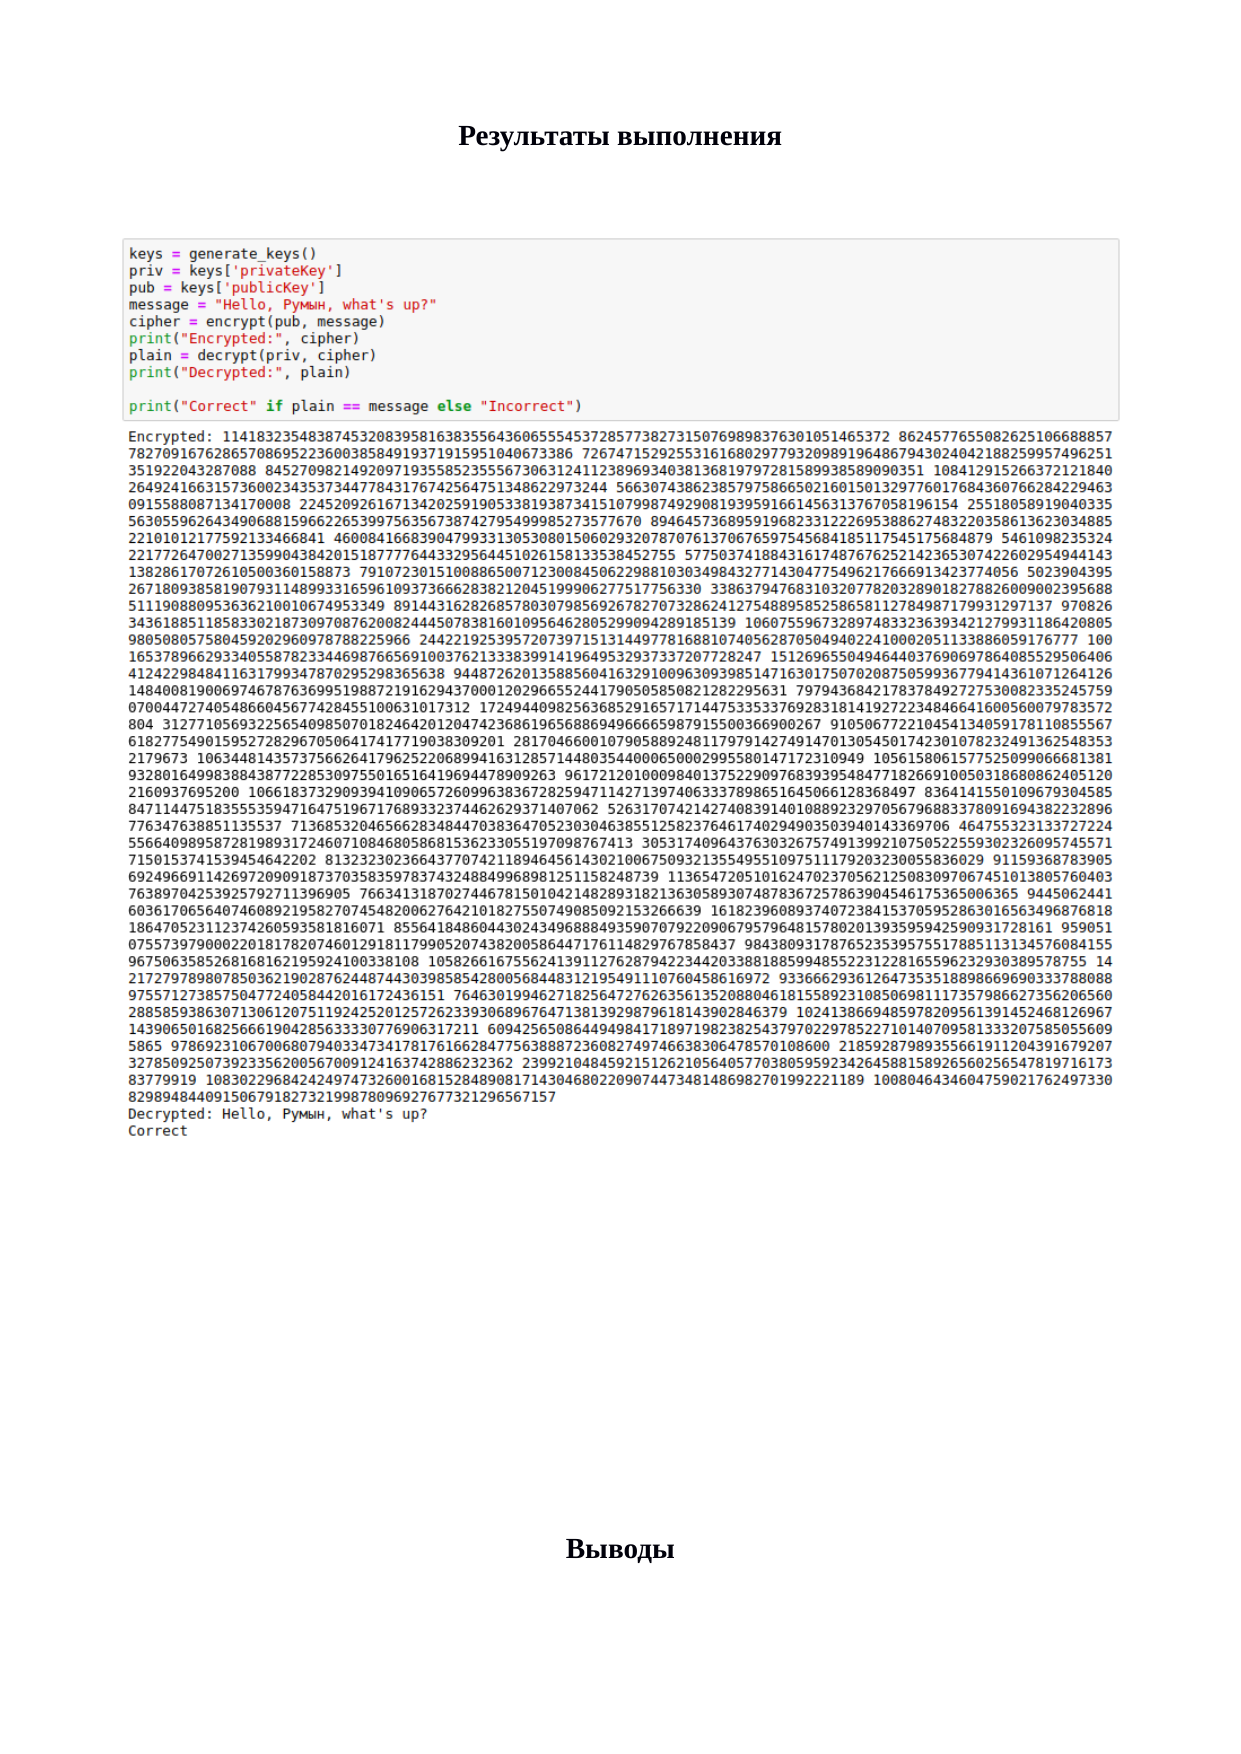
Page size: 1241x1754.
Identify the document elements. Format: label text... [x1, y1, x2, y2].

subtitle Выводы [118, 1531, 1122, 1564]
picture [118, 235, 1123, 1147]
subtitle Результаты выполнения [118, 118, 1122, 152]
